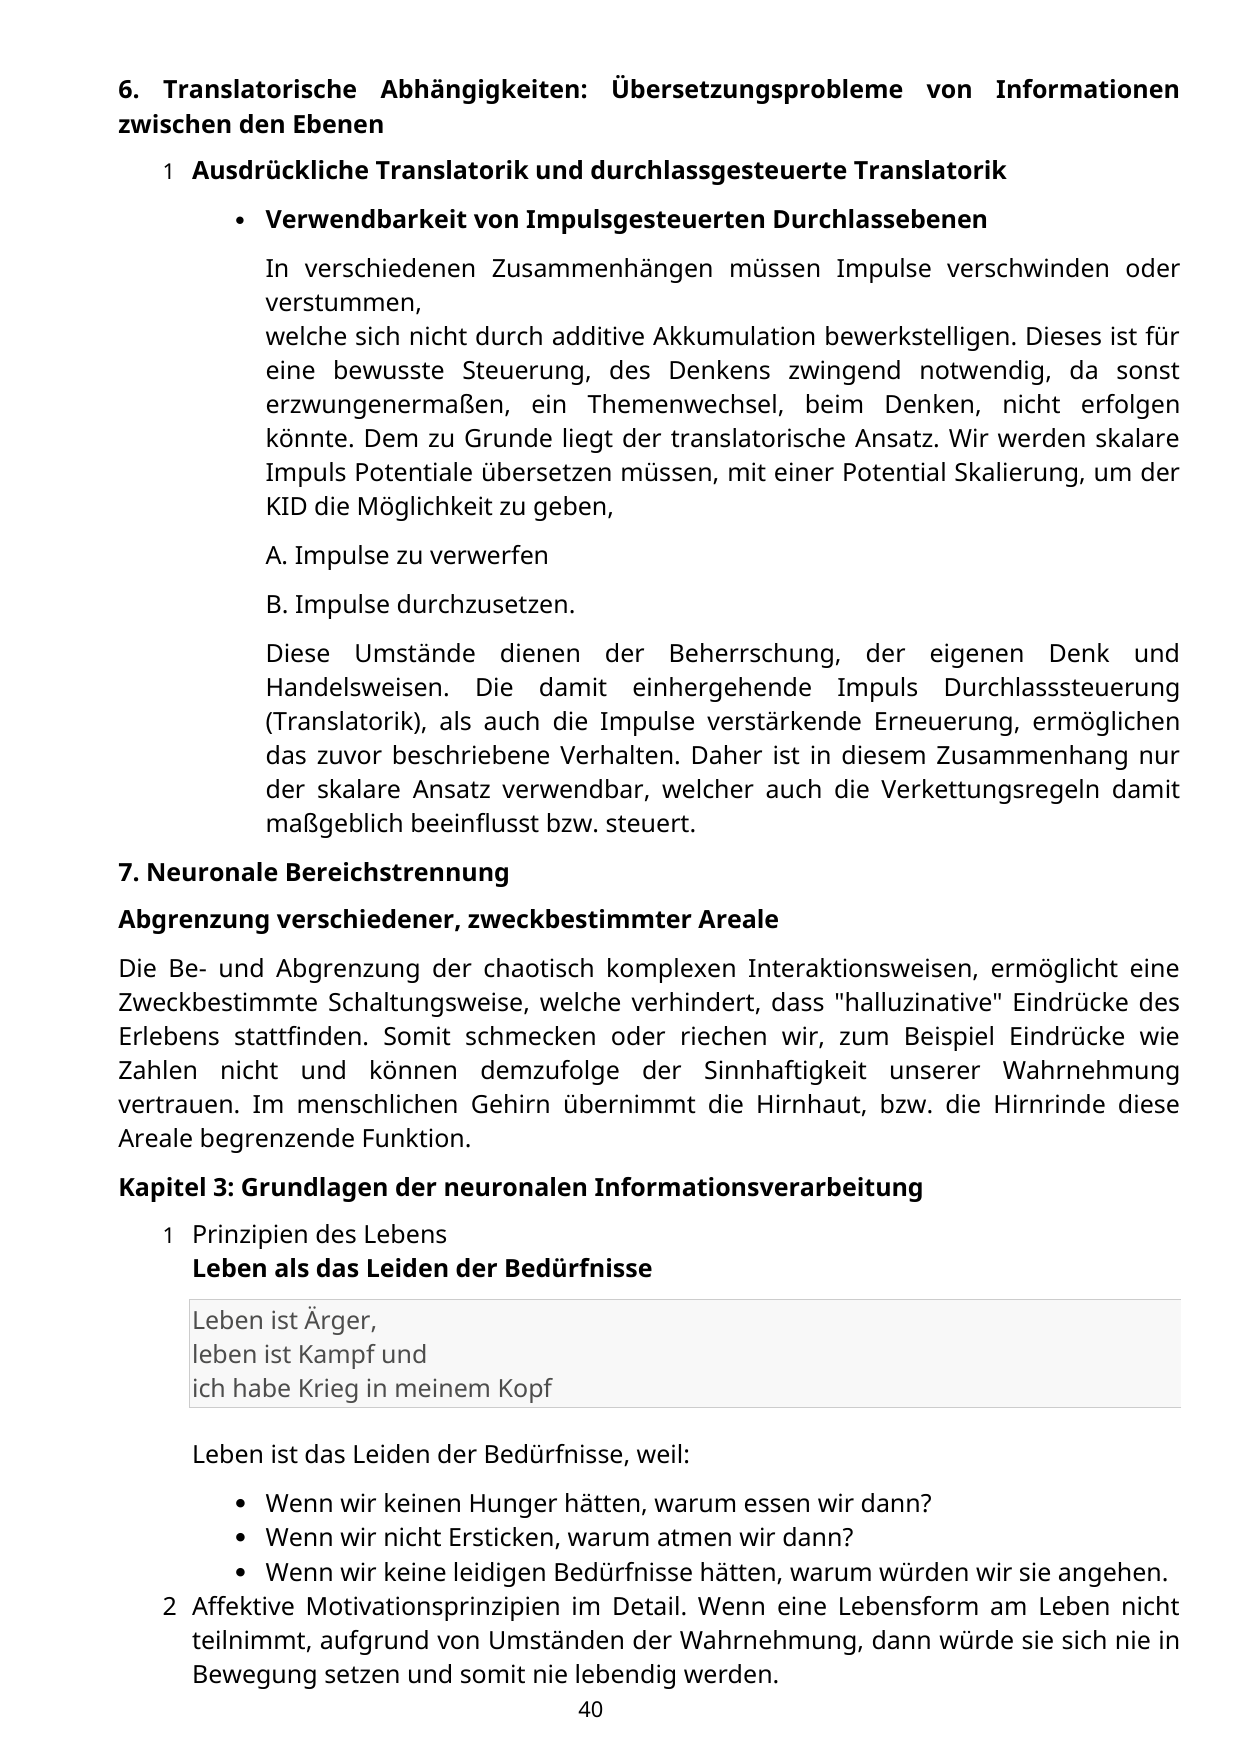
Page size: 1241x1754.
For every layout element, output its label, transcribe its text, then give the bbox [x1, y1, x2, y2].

text Abgrenzung verschiedener, zweckbestimmter Areale [118, 902, 1181, 936]
list Wenn wir nicht Ersticken, warum atmen wir dann? [236, 1520, 1181, 1554]
list Ausdrückliche Translatorik und durchlassgesteuerte Translatorik [162, 153, 1181, 187]
text A. Impulse zu verwerfen [265, 538, 1181, 572]
subtitle 6. Translatorische Abhängigkeiten: Übersetzungsprobleme von Informationen zwischen den Ebenen [118, 72, 1181, 140]
subtitle 7. Neuronale Bereichstrennung [118, 855, 1181, 889]
text leben ist Kampf und [190, 1334, 1181, 1368]
list Verwendbarkeit von Impulsgesteuerten Durchlassebenen [236, 202, 1181, 236]
text ich habe Krieg in meinem Kopf [190, 1368, 1181, 1407]
subtitle Kapitel 3: Grundlagen der neuronalen Informationsverarbeitung [118, 1169, 1181, 1204]
list Wenn wir keinen Hunger hätten, warum essen wir dann? [236, 1486, 1181, 1520]
text Leben ist Ärger, [190, 1300, 1181, 1334]
text In verschiedenen Zusammenhängen müssen Impulse verschwinden oder verstummen, welche sich nicht durch additive Akkumulation bewerkstelligen. Dieses ist für eine bewusste Steuerung, des Denkens zwingend notwendig, da sonst erzwungenermaßen, ein Themenwechsel, beim Denken, nicht erfolgen könnte. Dem zu Grunde liegt der translatorische Ansatz. Wir werden skalare Impuls Potentiale übersetzen müssen, mit einer Potential Skalierung, um der KID die Möglichkeit zu geben, [265, 251, 1181, 523]
text Die Be- und Abgrenzung der chaotisch komplexen Interaktionsweisen, ermöglicht eine Zweckbestimmte Schaltungsweise, welche verhindert, dass "halluzinative" Eindrücke des Erlebens stattfinden. Somit schmecken oder riechen wir, zum Beispiel Eindrücke wie Zahlen nicht und können demzufolge der Sinnhaftigkeit unserer Wahrnehmung vertrauen. Im menschlichen Gehirn übernimmt die Hirnhaut, bzw. die Hirnrinde diese Areale begrenzende Funktion. [118, 950, 1181, 1155]
list Affektive Motivationsprinzipien im Detail. Wenn eine Lebensform am Leben nicht teilnimmt, aufgrund von Umständen der Wahrnehmung, dann würde sie sich nie in Bewegung setzen und somit nie lebendig werden. [162, 1588, 1181, 1690]
list Prinzipien des Lebens Leben als das Leiden der Bedürfnisse [162, 1216, 1181, 1284]
text B. Impulse durchzusetzen. [265, 587, 1181, 621]
text Diese Umstände dienen der Beherrschung, der eigenen Denk und Handelsweisen. Die damit einhergehende Impuls Durchlasssteuerung (Translatorik), als auch die Impulse verstärkende Erneuerung, ermöglichen das zuvor beschriebene Verhalten. Daher ist in diesem Zusammenhang nur der skalare Ansatz verwendbar, welcher auch die Verkettungsregeln damit maßgeblich beeinflusst bzw. steuert. [265, 636, 1181, 840]
list Wenn wir keine leidigen Bedürfnisse hätten, warum würden wir sie angehen. [236, 1554, 1181, 1588]
text Leben ist das Leiden der Bedürfnisse, weil: [192, 1437, 1181, 1471]
